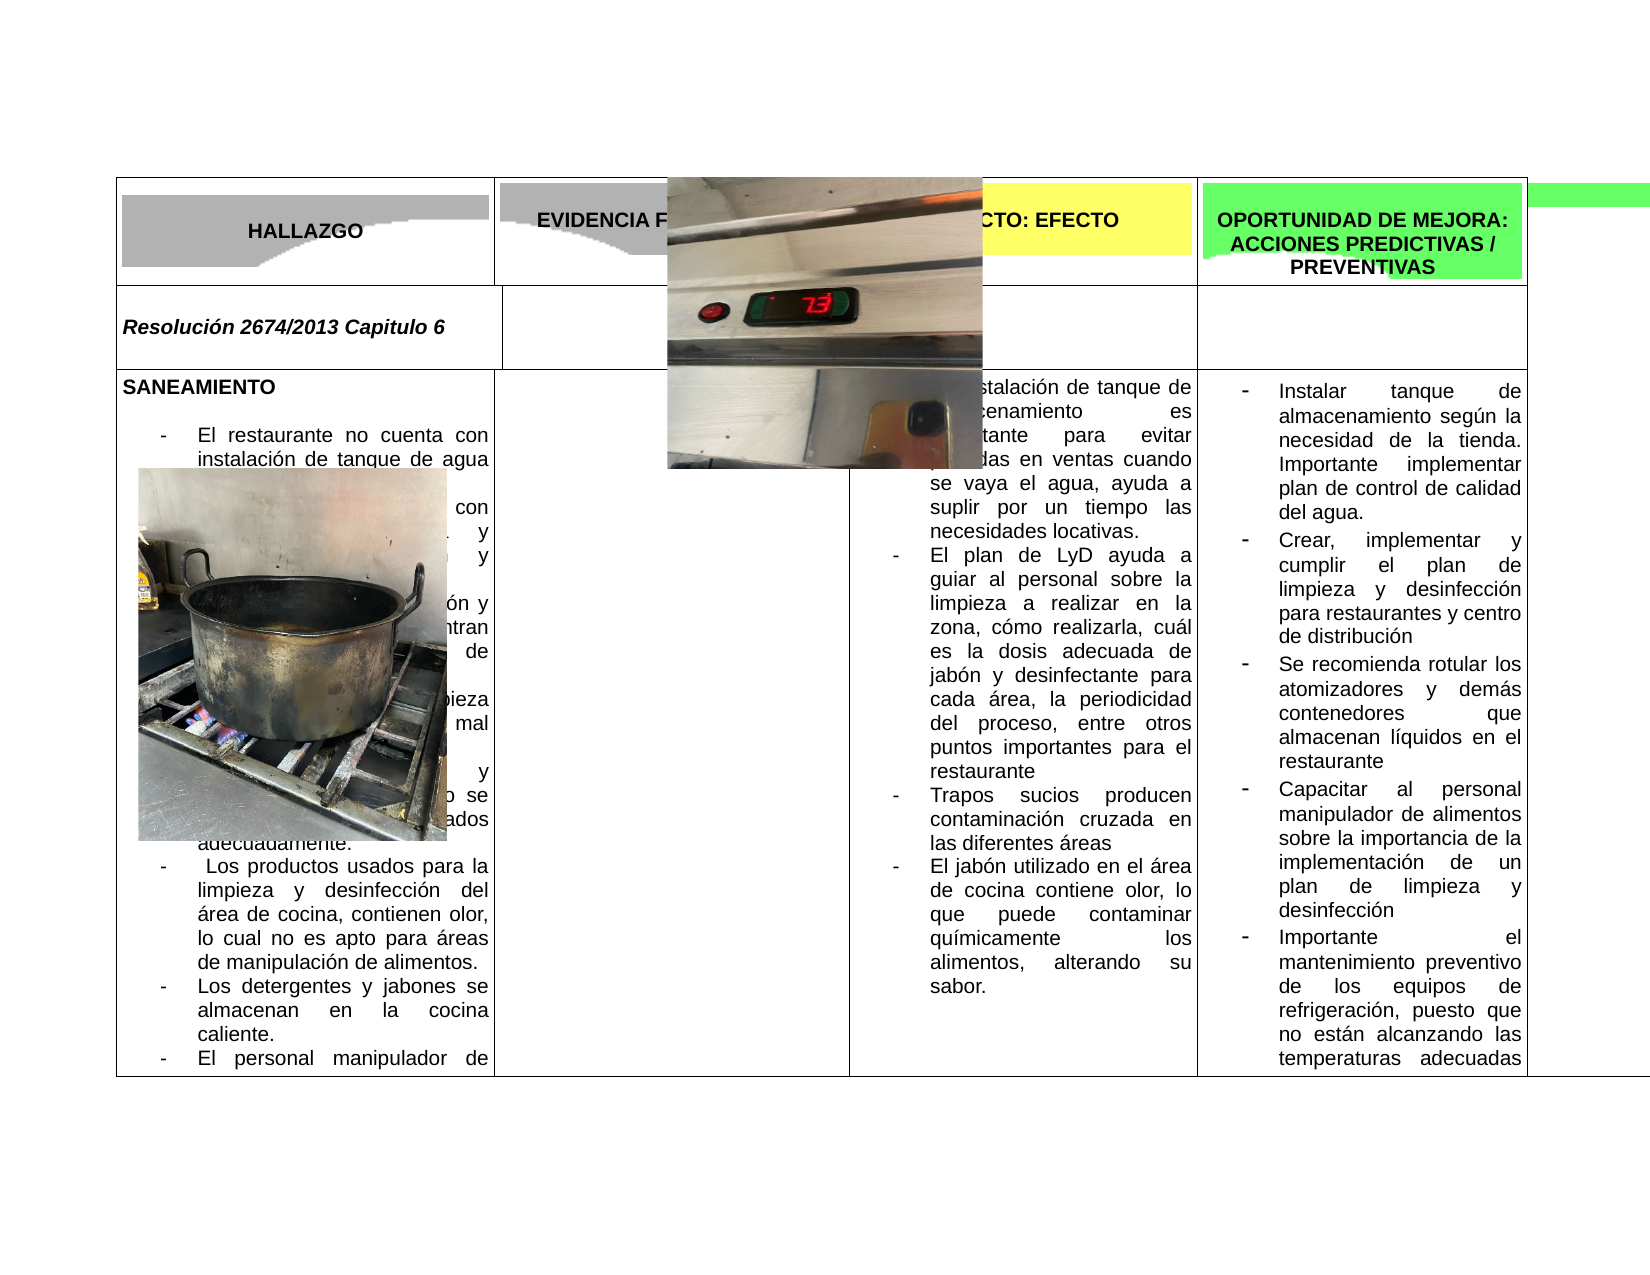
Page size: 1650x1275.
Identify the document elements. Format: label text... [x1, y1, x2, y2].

table_header IMPACTO: EFECTO [983, 178, 1197, 285]
table_cell SANEAMIENTO El restaurante no cuenta con instalación de tanque de agua potable. El restaurante no cuenta con un plan de limpieza y desinfección en orden y actualizado. Los equipos de refrigeración y congelación se encuentran sucios y falta de mantenimiento periódico. Los trapos y paños de limpieza se encuentran sucios y en mal estado. Los atomizadores y contenedores de jabón no se encuentran rotulados adecuadamente. Los productos usados para la limpieza y desinfección del área de cocina, contienen olor, lo cual no es apto para áreas de manipulación de alimentos. Los detergentes y jabones se almacenan en la cocina caliente. El personal manipulador de alimentos desconoce la dosificación adecuada de desinfectante para uso en superficies y alimentos que necesiten desinfección Se evidencian utensilios en mal estado, listos para su cambio. Referencia Normativa de incumplimiento. Resolución 2674/2013 Capitulo 6. [117, 370, 494, 1076]
table_header OPORTUNIDAD DE MEJORA: ACCIONES PREDICTIVAS / PREVENTIVAS [1198, 178, 1527, 285]
table_header HALLAZGO [117, 178, 494, 285]
table_cell La instalación de tanque de almacenamiento es importante para evitar pérdidas en ventas cuando se vaya el agua, ayuda a suplir por un tiempo las necesidades locativas. El plan de LyD ayuda a guiar al personal sobre la limpieza a realizar en la zona, cómo realizarla, cuál es la dosis adecuada de jabón y desinfectante para cada área, la periodicidad del proceso, entre otros puntos importantes para el restaurante Trapos sucios producen contaminación cruzada en las diferentes áreas El jabón utilizado en el área de cocina contiene olor, lo que puede contaminar químicamente los alimentos, alterando su sabor. [1009, 370, 1136, 624]
table_cell [993, 286, 1163, 369]
table_header EVIDENCIA FOTOGRÁFICA [495, 178, 667, 221]
table_cell La instalación de tanque de almacenamiento es importante para evitar pérdidas en ventas cuando se vaya el agua, ayuda a suplir por un tiempo las necesidades locativas. El plan de LyD ayuda a guiar al personal sobre la limpieza a realizar en la zona, cómo realizarla, cuál es la dosis adecuada de jabón y desinfectante para cada área, la periodicidad del proceso, entre otros puntos importantes para el restaurante Trapos sucios producen contaminación cruzada en las diferentes áreas El jabón utilizado en el área de cocina contiene olor, lo que puede contaminar químicamente los alimentos, alterando su sabor. [850, 752, 1197, 1076]
table_header – [1528, 207, 1650, 285]
table_cell [495, 458, 849, 1076]
table_cell [1528, 369, 1650, 1076]
table_cell [1379, 286, 1527, 369]
table_header – [1528, 177, 1650, 183]
table_cell MANEJO DE RESIDUOS El manejo de basuras no es adecuado, ya que no cuenta con un área específica al momento de su salida. Referencia Normativa de incumplimiento. Resolución 2674/2013 Capitulo 6 [117, 286, 227, 369]
table_cell Instalar tanque de almacenamiento según la necesidad de la tienda. Importante implementar plan de control de calidad del agua. Crear, implementar y cumplir el plan de limpieza y desinfección para restaurantes y centro de distribución Se recomienda rotular los atomizadores y demás contenedores que almacenan líquidos en el restaurante Capacitar al personal manipulador de alimentos sobre la importancia de la implementación de un plan de limpieza y desinfección Importante el mantenimiento preventivo de los equipos de refrigeración, puesto que no están alcanzando las temperaturas adecuadas de almacenamiento. [1198, 370, 1527, 1076]
table_cell [1528, 285, 1650, 369]
table_header EVIDENCIA FOTOGRÁFICA [633, 255, 667, 278]
